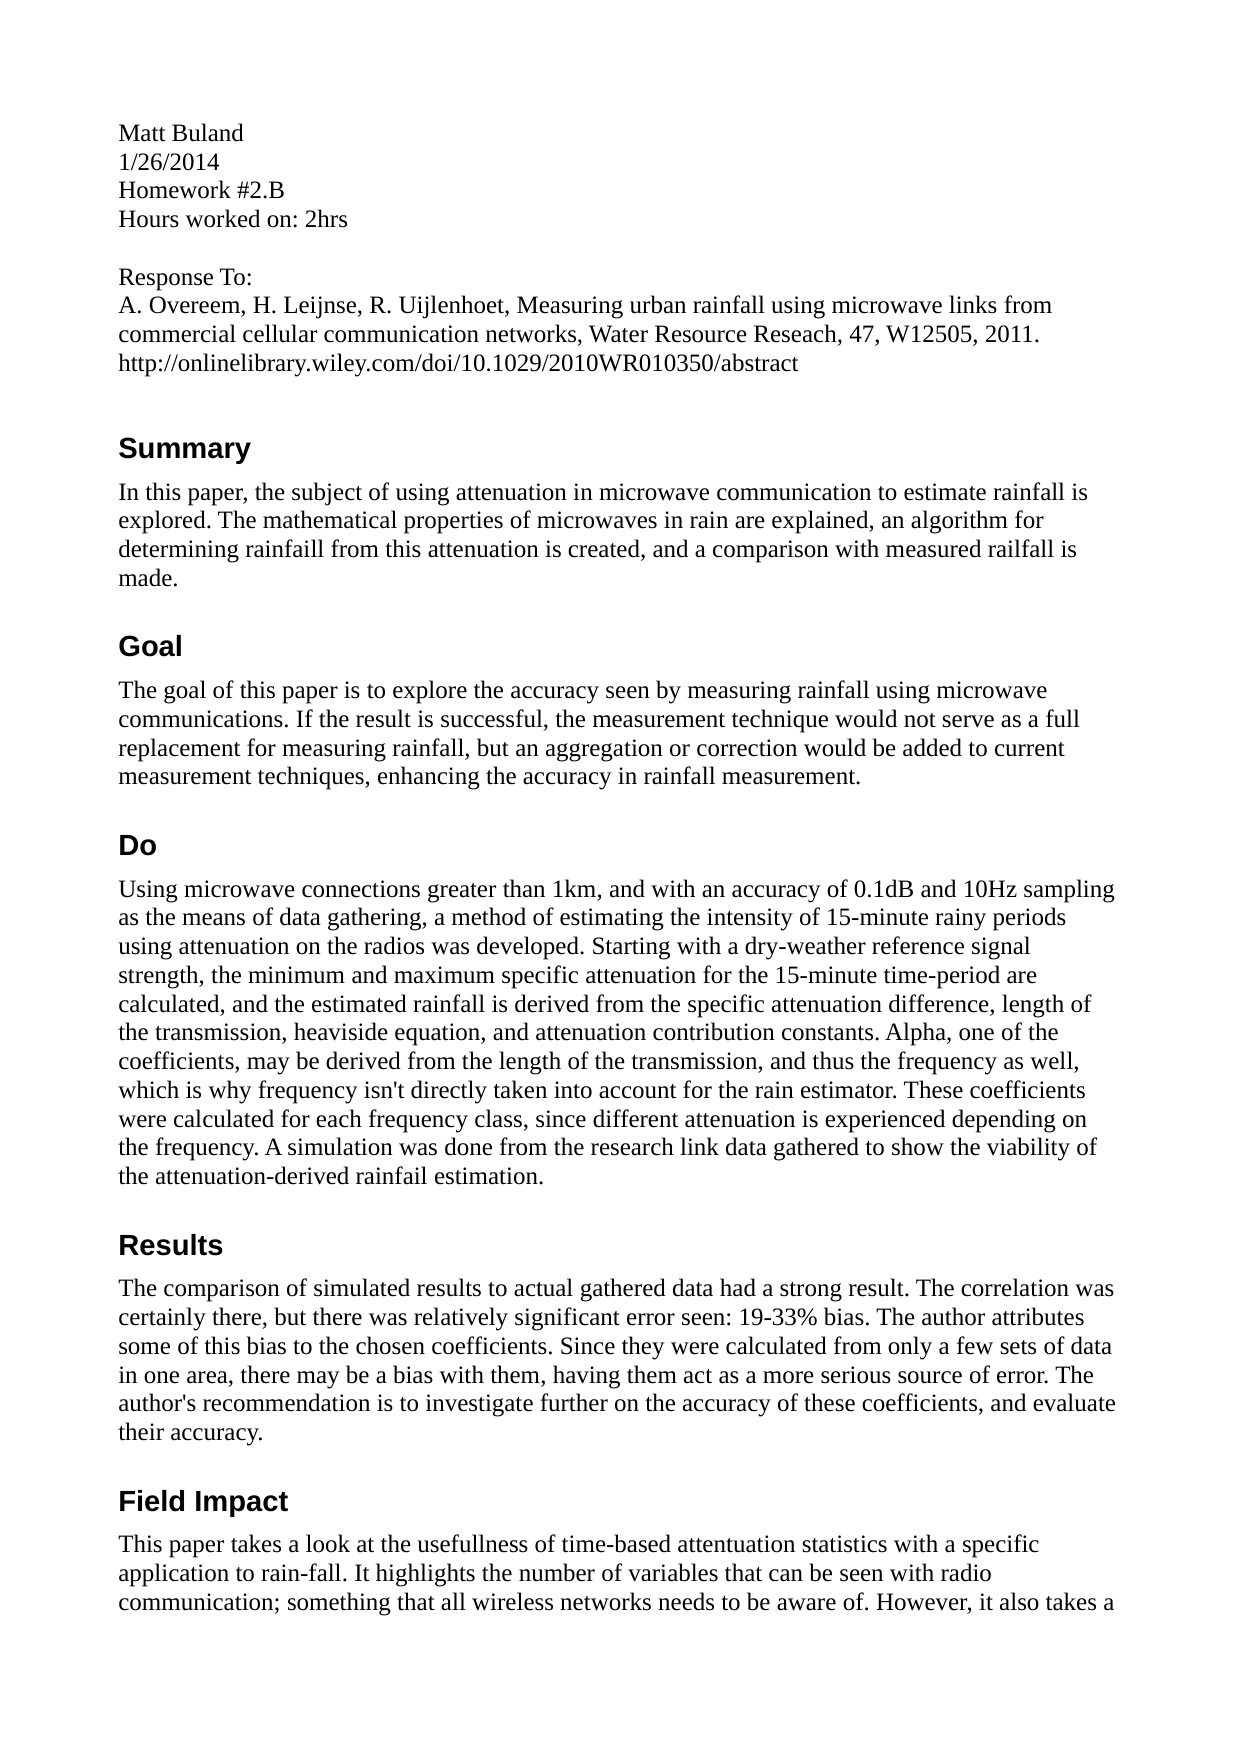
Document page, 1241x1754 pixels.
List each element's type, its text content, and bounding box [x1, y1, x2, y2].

text Response To: [118, 262, 1122, 291]
text Hours worked on: 2hrs [118, 204, 1122, 233]
text The goal of this paper is to explore the accuracy seen by measuring rainfall using microwave communications. If the result is successful, the measurement technique would not serve as a full replacement for measuring rainfall, but an aggregation or correction would be added to current measurement techniques, enhancing the accuracy in rainfall measurement. [118, 675, 1122, 790]
text Homework #2.B [118, 176, 1122, 204]
text http://onlinelibrary.wiley.com/doi/10.1029/2010WR010350/abstract [118, 348, 1122, 377]
subtitle Goal [118, 629, 1122, 663]
text This paper takes a look at the usefullness of time-based attentuation statistics with a specific application to rain-fall. It highlights the number of variables that can be seen with radio communication; something that all wireless networks needs to be aware of. However, it also takes a [118, 1529, 1122, 1616]
subtitle Summary [118, 431, 1122, 464]
text The comparison of simulated results to actual gathered data had a strong result. The correlation was certainly there, but there was relatively significant error seen: 19-33% bias. The author attributes some of this bias to the chosen coefficients. Since they were calculated from only a few sets of data in one area, there may be a bias with them, having them act as a more serious source of error. The author's recommendation is to investigate further on the accuracy of these coefficients, and evaluate their accuracy. [118, 1273, 1122, 1446]
subtitle Do [118, 828, 1122, 861]
text Matt Buland [118, 118, 1122, 147]
subtitle Field Impact [118, 1483, 1122, 1517]
text commercial cellular communication networks, Water Resource Reseach, 47, W12505, 2011. [118, 319, 1122, 348]
text A. Overeem, H. Leijnse, R. Uijlenhoet, Measuring urban rainfall using microwave links from [118, 291, 1122, 319]
text 1/26/2014 [118, 147, 1122, 176]
text Using microwave connections greater than 1km, and with an accuracy of 0.1dB and 10Hz sampling as the means of data gathering, a method of estimating the intensity of 15-minute rainy periods using attenuation on the radios was developed. Starting with a dry-weather reference signal strength, the minimum and maximum specific attenuation for the 15-minute time-period are calculated, and the estimated rainfall is derived from the specific attenuation difference, length of the transmission, heaviside equation, and attenuation contribution constants. Alpha, one of the coefficients, may be derived from the length of the transmission, and thus the frequency as well, which is why frequency isn't directly taken into account for the rain estimator. These coefficients were calculated for each frequency class, since different attenuation is experienced depending on the frequency. A simulation was done from the research link data gathered to show the viability of the attenuation-derived rainfail estimation. [118, 874, 1122, 1190]
subtitle Results [118, 1227, 1122, 1261]
text In this paper, the subject of using attenuation in microwave communication to estimate rainfall is explored. The mathematical properties of microwaves in rain are explained, an algorithm for determining rainfaill from this attenuation is created, and a comparison with measured railfall is made. [118, 477, 1122, 592]
